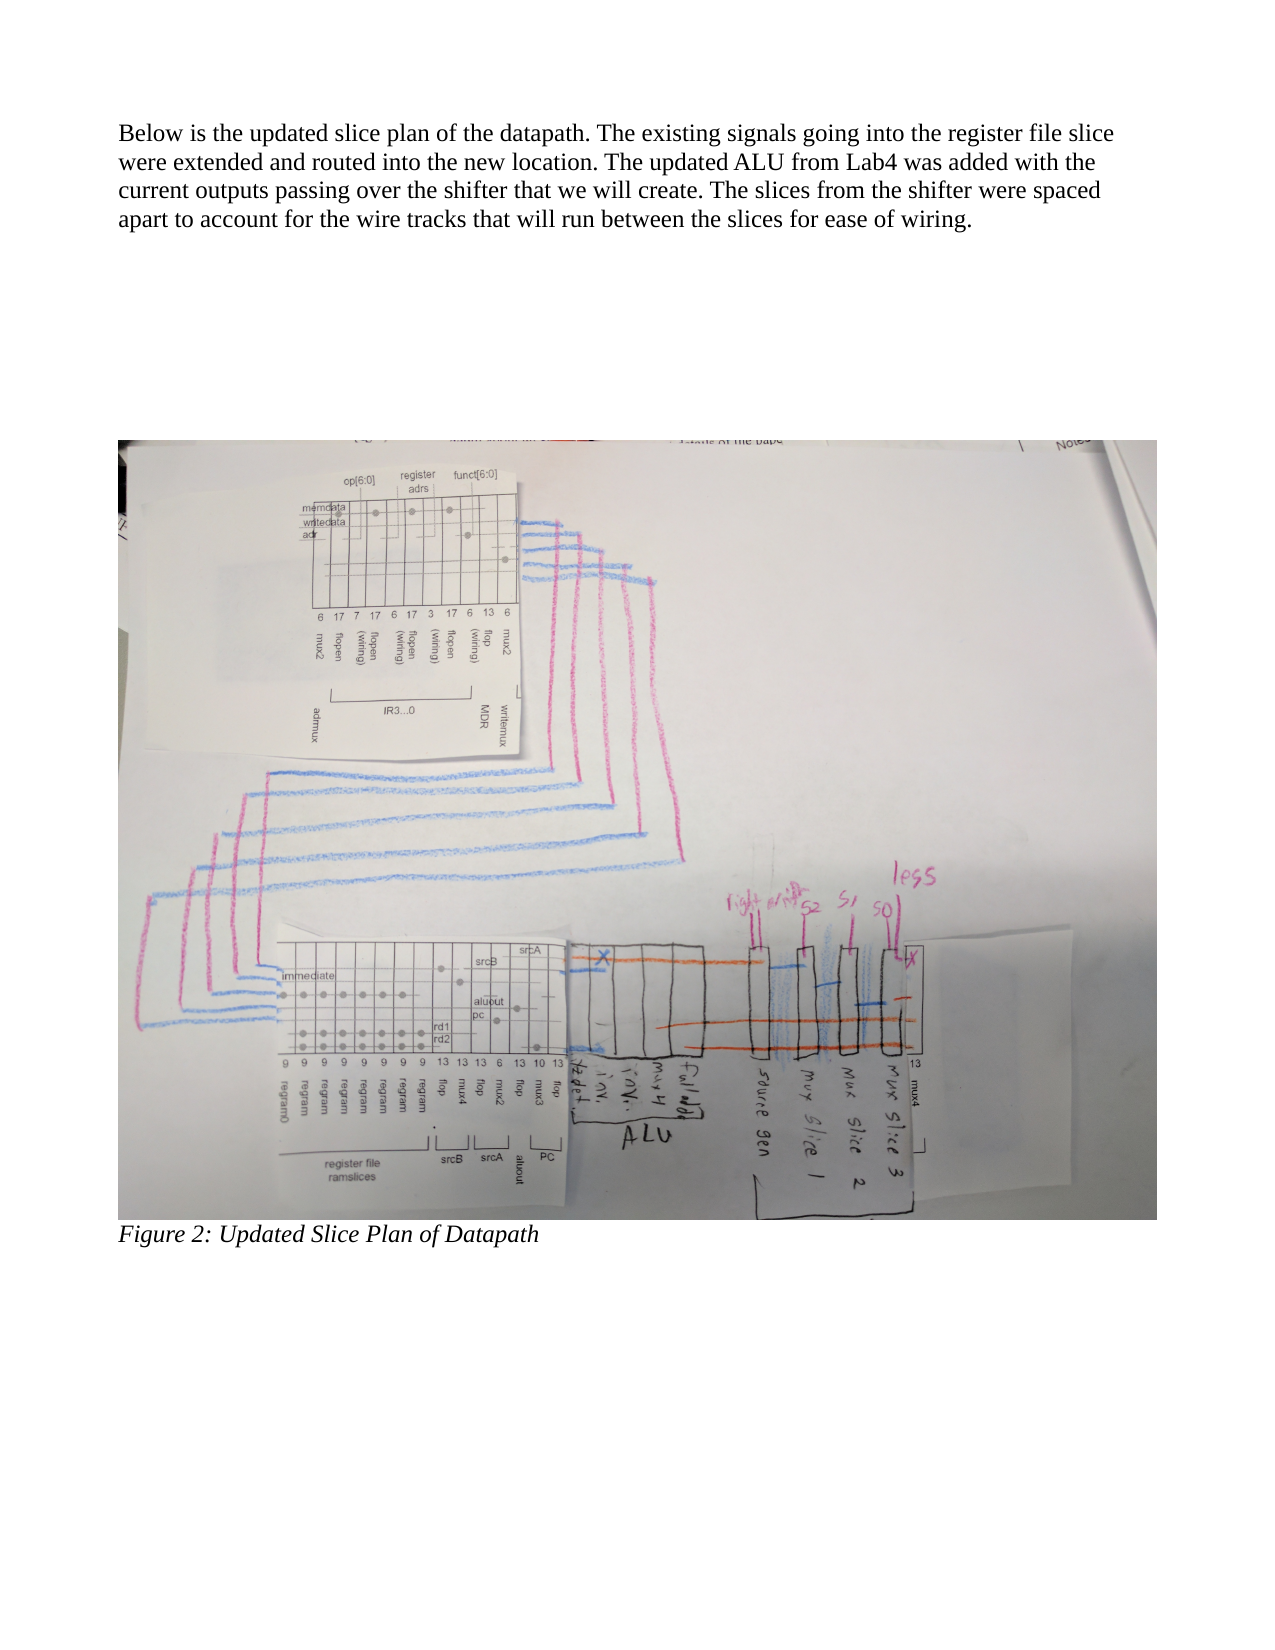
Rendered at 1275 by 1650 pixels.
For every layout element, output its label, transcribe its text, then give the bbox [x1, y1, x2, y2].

text Figure 2: Updated Slice Plan of Datapath [118, 1220, 1157, 1248]
picture [118, 440, 1157, 1220]
text Below is the updated slice plan of the datapath. The existing signals going into the register file slice were extended and routed into the new location. The updated ALU from Lab4 was added with the current outputs passing over the shifter that we will create. The slices from the shifter were spaced apart to account for the wire tracks that will run between the slices for ease of wiring. [118, 118, 1157, 233]
text [118, 428, 1157, 440]
